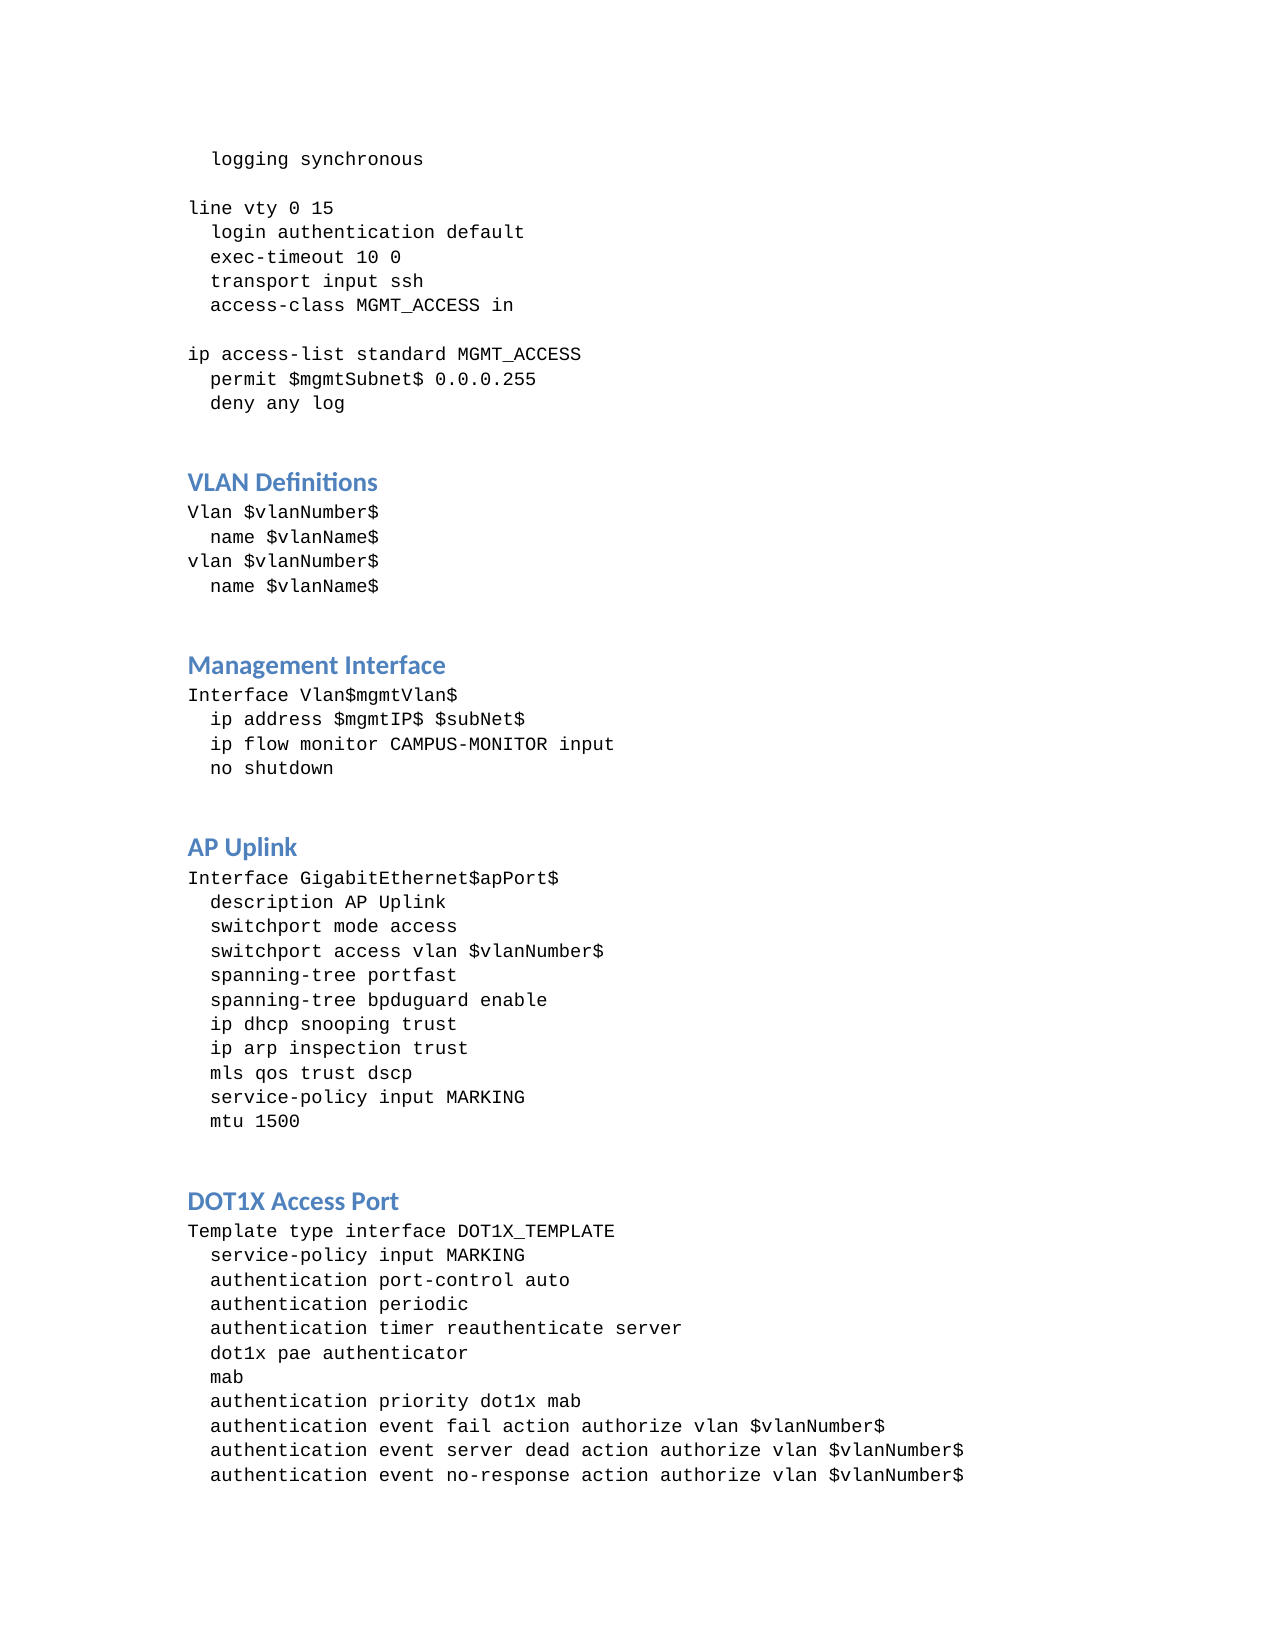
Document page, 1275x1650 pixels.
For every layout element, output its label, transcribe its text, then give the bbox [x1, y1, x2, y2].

text login authentication default [187, 223, 1087, 244]
text vlan $vlanNumber$ [187, 552, 1087, 573]
text switchport access vlan $vlanNumber$ [187, 942, 1087, 963]
text authentication timer reauthenticate server [187, 1319, 1087, 1340]
subtitle Management Interface [187, 648, 1087, 681]
text logging synchronous [187, 150, 1087, 171]
text mab [187, 1368, 1087, 1389]
text Interface GigabitEthernet$apPort$ [187, 868, 1087, 890]
text name $vlanName$ [187, 528, 1087, 549]
subtitle DOT1X Access Port [187, 1184, 1087, 1217]
text service-policy input MARKING [187, 1088, 1087, 1109]
text ip flow monitor CAMPUS-MONITOR input [187, 734, 1087, 756]
text authentication event fail action authorize vlan $vlanNumber$ [187, 1417, 1087, 1438]
text ip access-list standard MGMT_ACCESS [187, 345, 1087, 366]
subtitle AP Uplink [187, 831, 1087, 863]
text line vty 0 15 [187, 199, 1087, 220]
text transport input ssh [187, 272, 1087, 293]
text authentication event no-response action authorize vlan $vlanNumber$ [187, 1465, 1087, 1487]
text authentication port-control auto [187, 1270, 1087, 1292]
text mtu 1500 [187, 1112, 1087, 1133]
text deny any log [187, 394, 1087, 415]
text authentication event server dead action authorize vlan $vlanNumber$ [187, 1441, 1087, 1462]
text dot1x pae authenticator [187, 1343, 1087, 1365]
text spanning-tree portfast [187, 966, 1087, 987]
text spanning-tree bpduguard enable [187, 990, 1087, 1012]
text switchport mode access [187, 917, 1087, 938]
text Vlan $vlanNumber$ [187, 503, 1087, 524]
text Template type interface DOT1X_TEMPLATE [187, 1222, 1087, 1243]
text access-class MGMT_ACCESS in [187, 296, 1087, 317]
text ip dhcp snooping trust [187, 1015, 1087, 1036]
text ip arp inspection trust [187, 1039, 1087, 1060]
text Interface Vlan$mgmtVlan$ [187, 686, 1087, 707]
text authentication periodic [187, 1295, 1087, 1316]
subtitle VLAN Definitions [187, 465, 1087, 498]
text permit $mgmtSubnet$ 0.0.0.255 [187, 369, 1087, 391]
text mls qos trust dscp [187, 1063, 1087, 1085]
text no shutdown [187, 759, 1087, 780]
text name $vlanName$ [187, 576, 1087, 598]
text service-policy input MARKING [187, 1246, 1087, 1267]
text description AP Uplink [187, 893, 1087, 914]
text exec-timeout 10 0 [187, 247, 1087, 269]
text authentication priority dot1x mab [187, 1392, 1087, 1413]
text ip address $mgmtIP$ $subNet$ [187, 710, 1087, 731]
